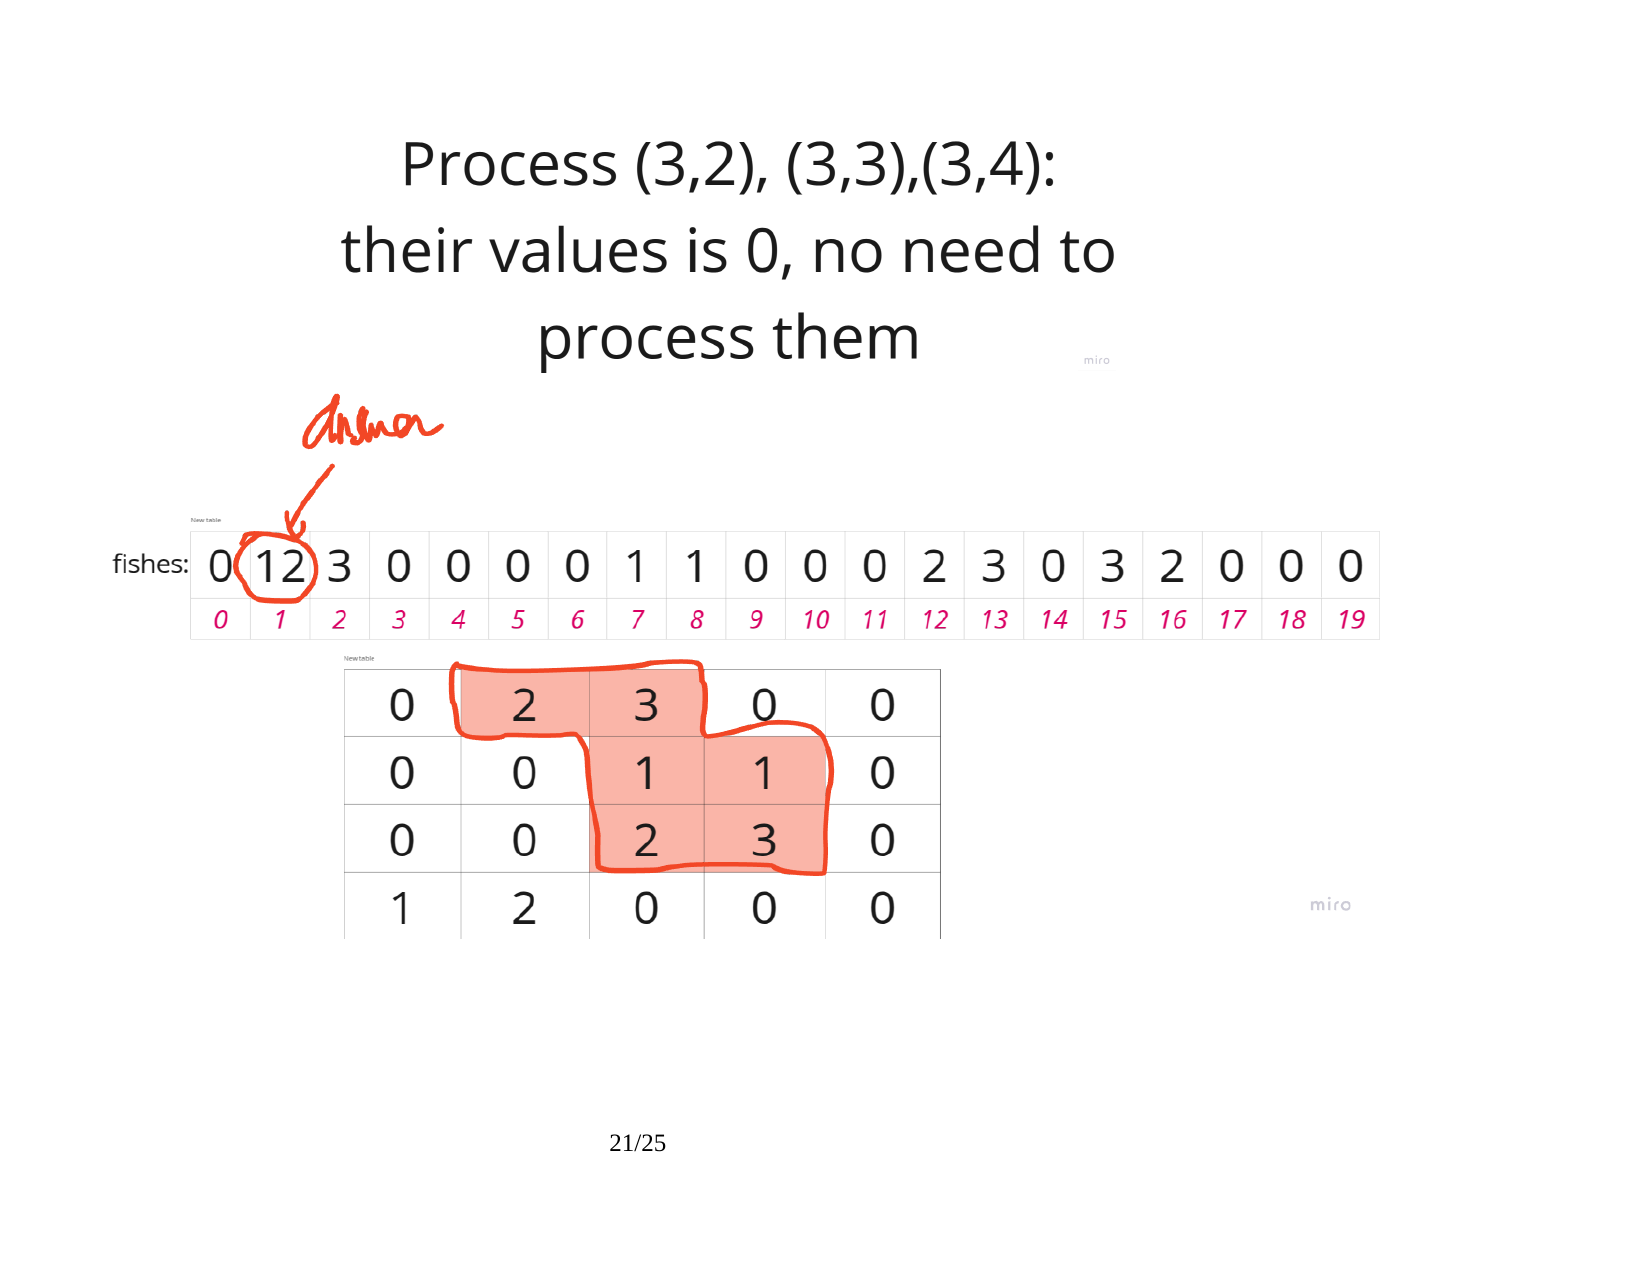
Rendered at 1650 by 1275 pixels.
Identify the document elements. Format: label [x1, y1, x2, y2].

picture [111, 393, 1380, 939]
picture [329, 122, 1128, 382]
